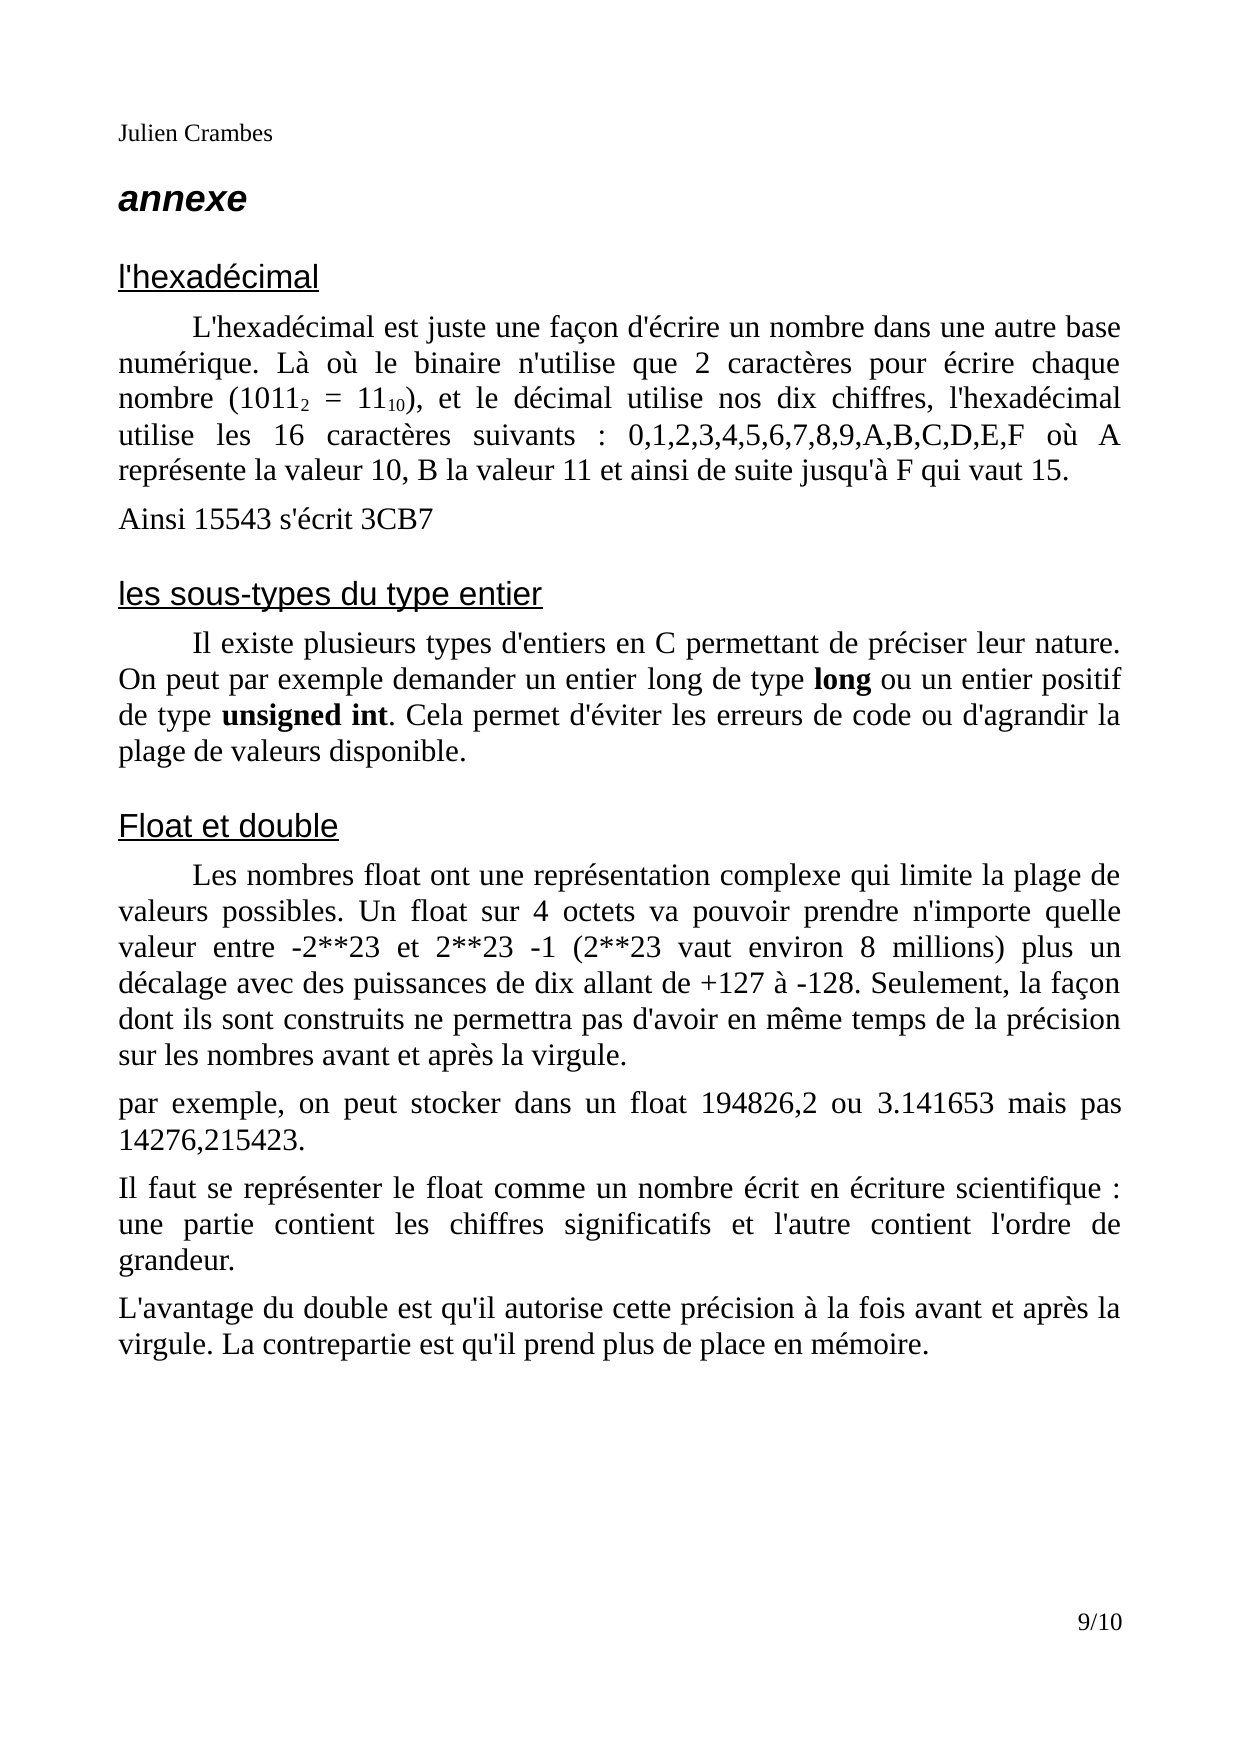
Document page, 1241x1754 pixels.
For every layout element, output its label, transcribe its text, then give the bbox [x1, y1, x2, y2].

text Il existe plusieurs types d'entiers en C permettant de préciser leur nature. On peut par exemple demander un entier long de type long ou un entier positif de type unsigned int. Cela permet d'éviter les erreurs de code ou d'agrandir la plage de valeurs disponible. [118, 624, 1122, 768]
subtitle annexe [118, 176, 1122, 219]
text Les nombres float ont une représentation complexe qui limite la plage de valeurs possibles. Un float sur 4 octets va pouvoir prendre n'importe quelle valeur entre -2**23 et 2**23 -1 (2**23 vaut environ 8 millions) plus un décalage avec des puissances de dix allant de +127 à -128. Seulement, la façon dont ils sont construits ne permettra pas d'avoir en même temps de la précision sur les nombres avant et après la virgule. [118, 857, 1122, 1072]
subtitle l'hexadécimal [118, 257, 1122, 295]
text L'avantage du double est qu'il autorise cette précision à la fois avant et après la virgule. La contrepartie est qu'il prend plus de place en mémoire. [118, 1289, 1122, 1361]
subtitle Float et double [118, 806, 1122, 844]
subtitle les sous-types du type entier [118, 573, 1122, 612]
text Il faut se représenter le float comme un nombre écrit en écriture scientifique : une partie contient les chiffres significatifs et l'autre contient l'ordre de grandeur. [118, 1169, 1122, 1277]
text Ainsi 15543 s'écrit 3CB7 [118, 500, 1122, 536]
text L'hexadécimal est juste une façon d'écrire un nombre dans une autre base numérique. Là où le binaire n'utilise que 2 caractères pour écrire chaque nombre (10112 = 1110), et le décimal utilise nos dix chiffres, l'hexadécimal utilise les 16 caractères suivants : 0,1,2,3,4,5,6,7,8,9,A,B,C,D,E,F où A représente la valeur 10, B la valeur 11 et ainsi de suite jusqu'à F qui vaut 15. [118, 308, 1122, 488]
text par exemple, on peut stocker dans un float 194826,2 ou 3.141653 mais pas 14276,215423. [118, 1085, 1122, 1157]
